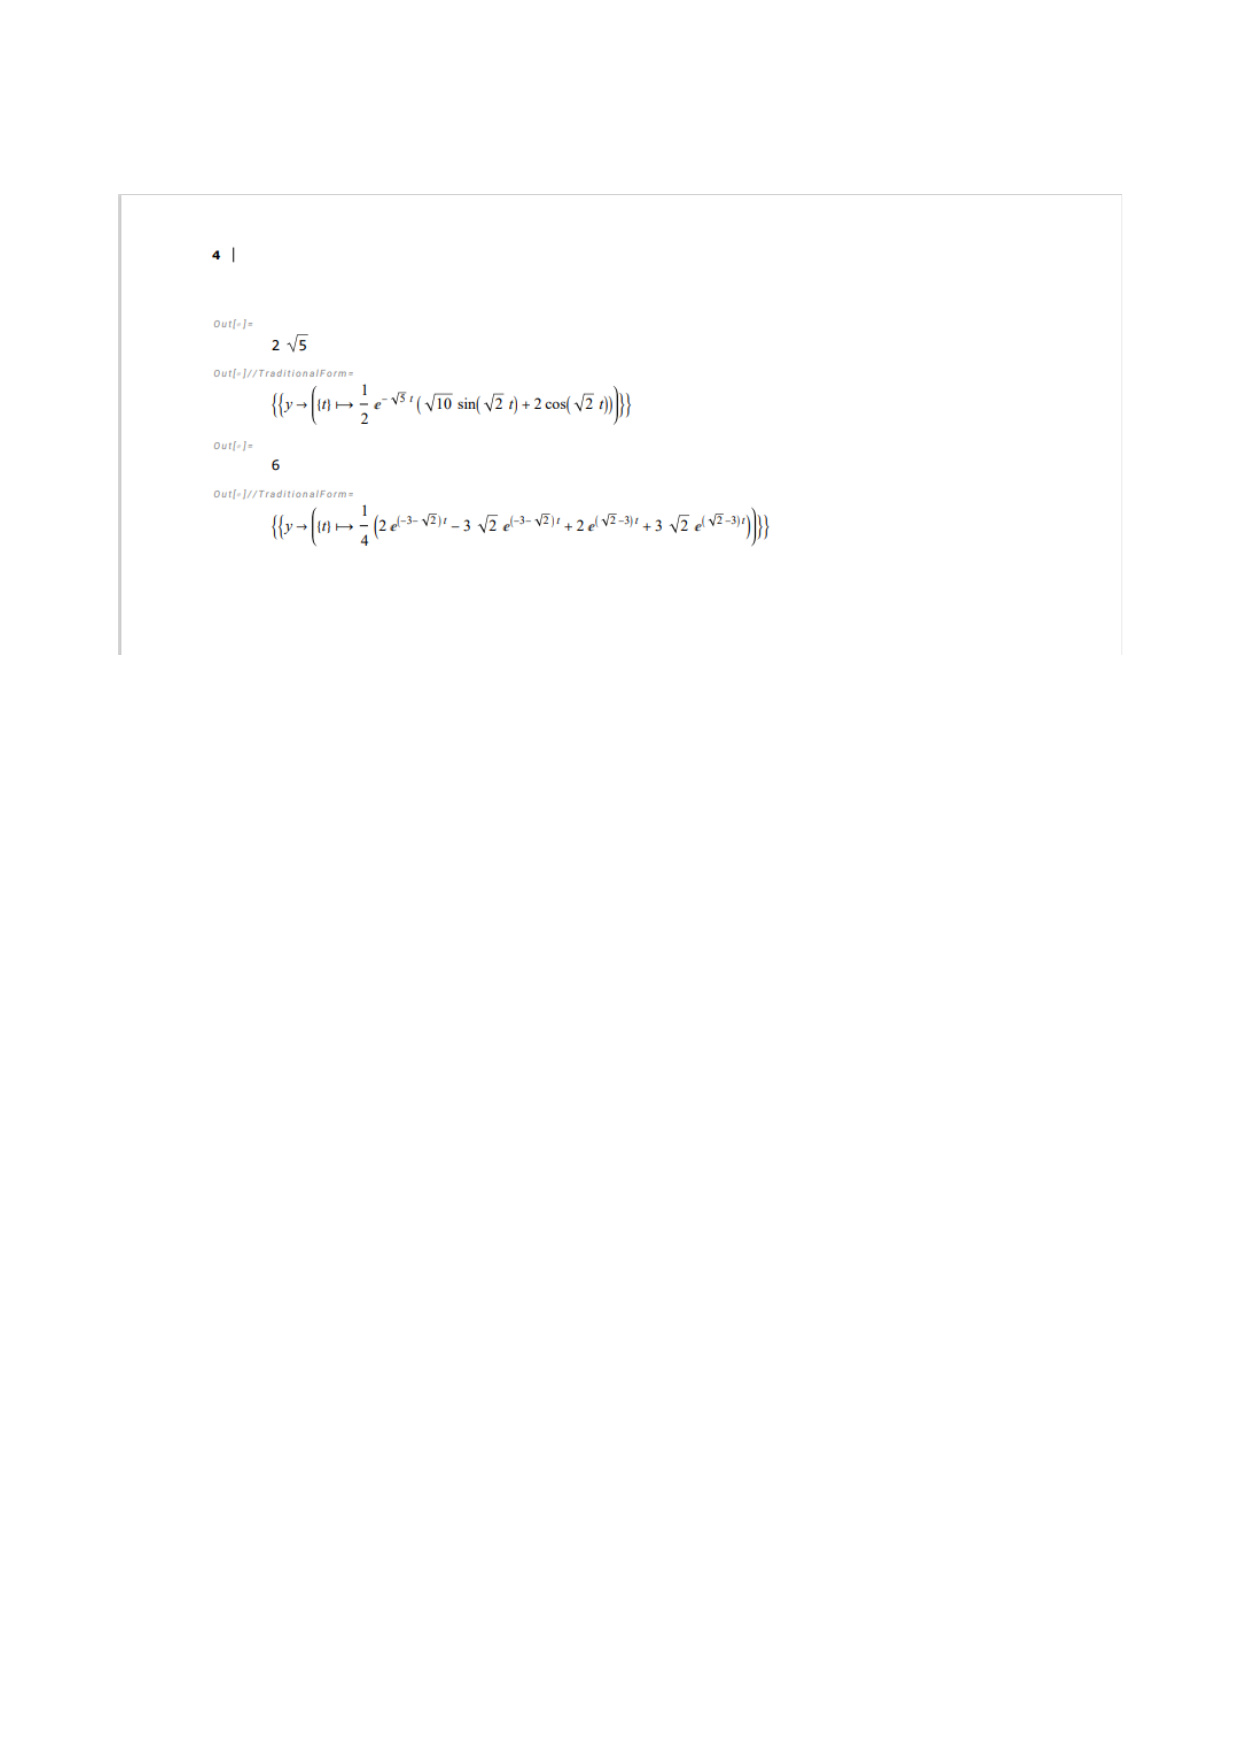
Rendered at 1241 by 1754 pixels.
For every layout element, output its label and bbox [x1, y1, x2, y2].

picture [118, 194, 1123, 655]
